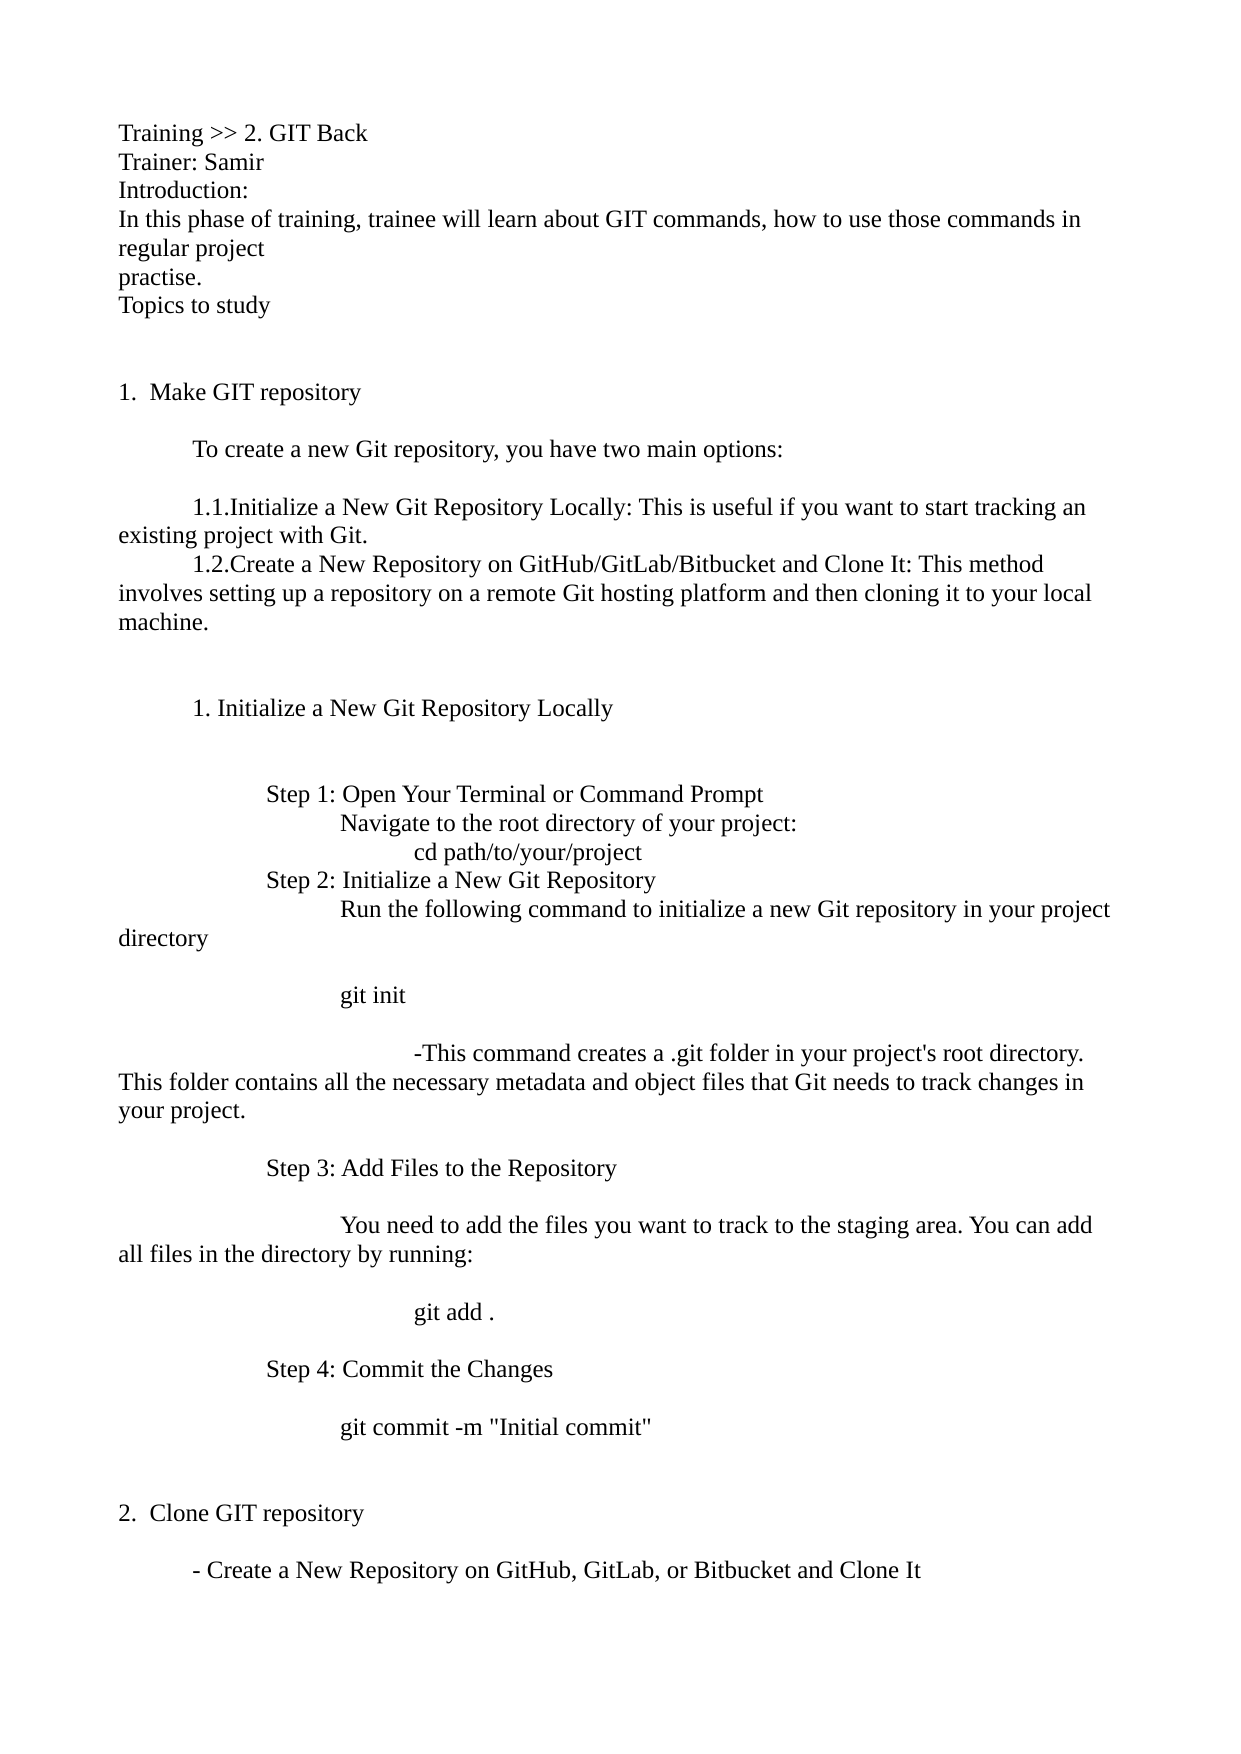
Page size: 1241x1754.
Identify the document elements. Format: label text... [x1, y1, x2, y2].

text 1. Initialize a New Git Repository Locally [118, 693, 1122, 722]
text git commit -m "Initial commit" [118, 1412, 1122, 1441]
text Introduction: [118, 176, 1122, 204]
text cd path/to/your/project [118, 837, 1122, 866]
text 1.2.Create a New Repository on GitHub/GitLab/Bitbucket and Clone It: This method involves setting up a repository on a remote Git hosting platform and then cloning it to your local machine. [118, 549, 1122, 636]
text - Create a New Repository on GitHub, GitLab, or Bitbucket and Clone It [118, 1556, 1122, 1584]
text git add . [118, 1297, 1122, 1326]
text 1. Make GIT repository [118, 377, 1122, 406]
text To create a new Git repository, you have two main options: [118, 434, 1122, 463]
text Topics to study [118, 291, 1122, 319]
text Step 1: Open Your Terminal or Command Prompt [118, 779, 1122, 808]
text 2. Clone GIT repository [118, 1498, 1122, 1527]
text Step 4: Commit the Changes [118, 1354, 1122, 1383]
text Step 3: Add Files to the Repository [118, 1153, 1122, 1182]
text Trainer: Samir [118, 147, 1122, 176]
text Run the following command to initialize a new Git repository in your project directory [118, 894, 1122, 952]
text practise. [118, 262, 1122, 291]
text Step 2: Initialize a New Git Repository [118, 866, 1122, 894]
text Training >> 2. GIT Back [118, 118, 1122, 147]
text You need to add the files you want to track to the staging area. You can add all files in the directory by running: [118, 1211, 1122, 1268]
text 1.1.Initialize a New Git Repository Locally: This is useful if you want to start tracking an existing project with Git. [118, 492, 1122, 549]
text git init [118, 981, 1122, 1009]
text Navigate to the root directory of your project: [118, 808, 1122, 837]
text In this phase of training, trainee will learn about GIT commands, how to use those commands in regular project [118, 204, 1122, 262]
text -This command creates a .git folder in your project's root directory. This folder contains all the necessary metadata and object files that Git needs to track changes in your project. [118, 1038, 1122, 1124]
